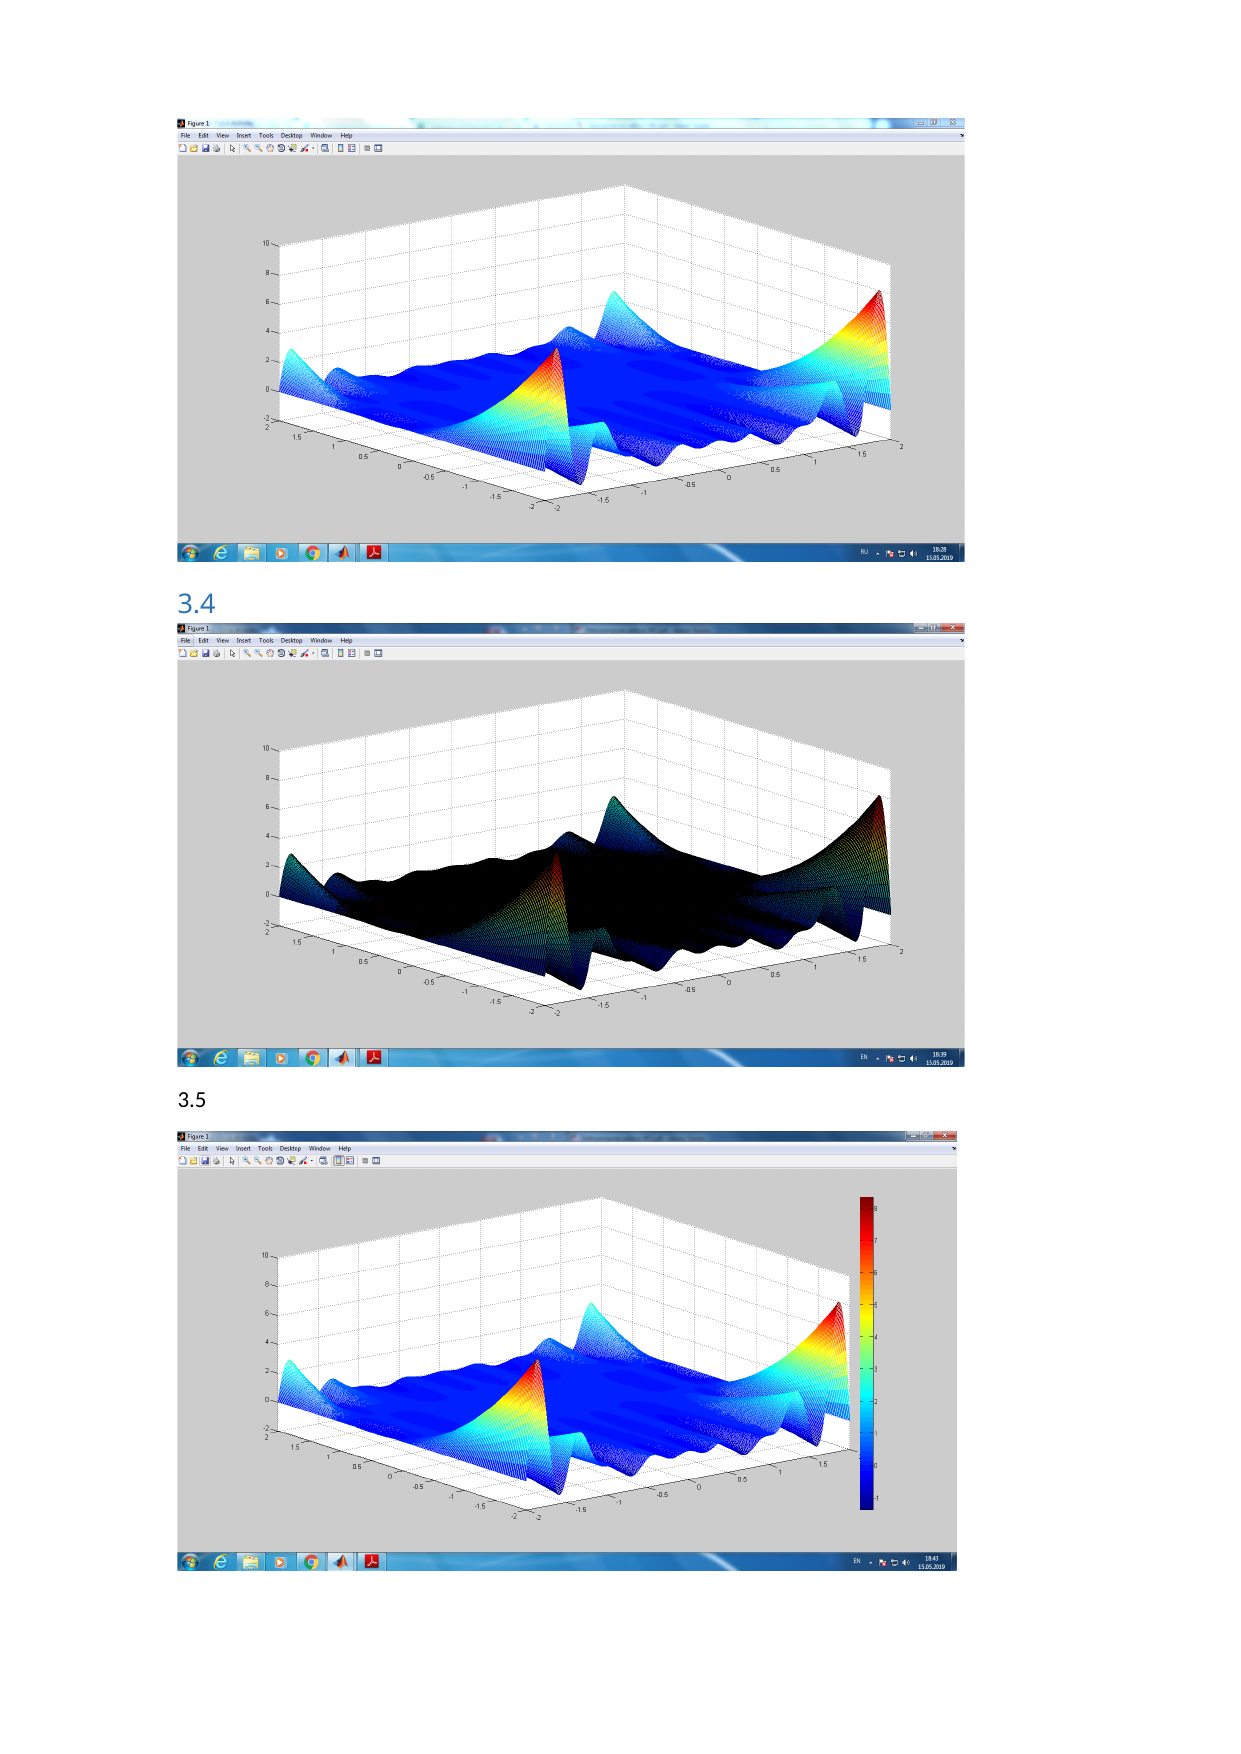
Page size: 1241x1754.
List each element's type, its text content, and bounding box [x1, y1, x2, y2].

subtitle 3.4 [177, 584, 1152, 621]
text 3.5 [177, 1085, 1152, 1113]
